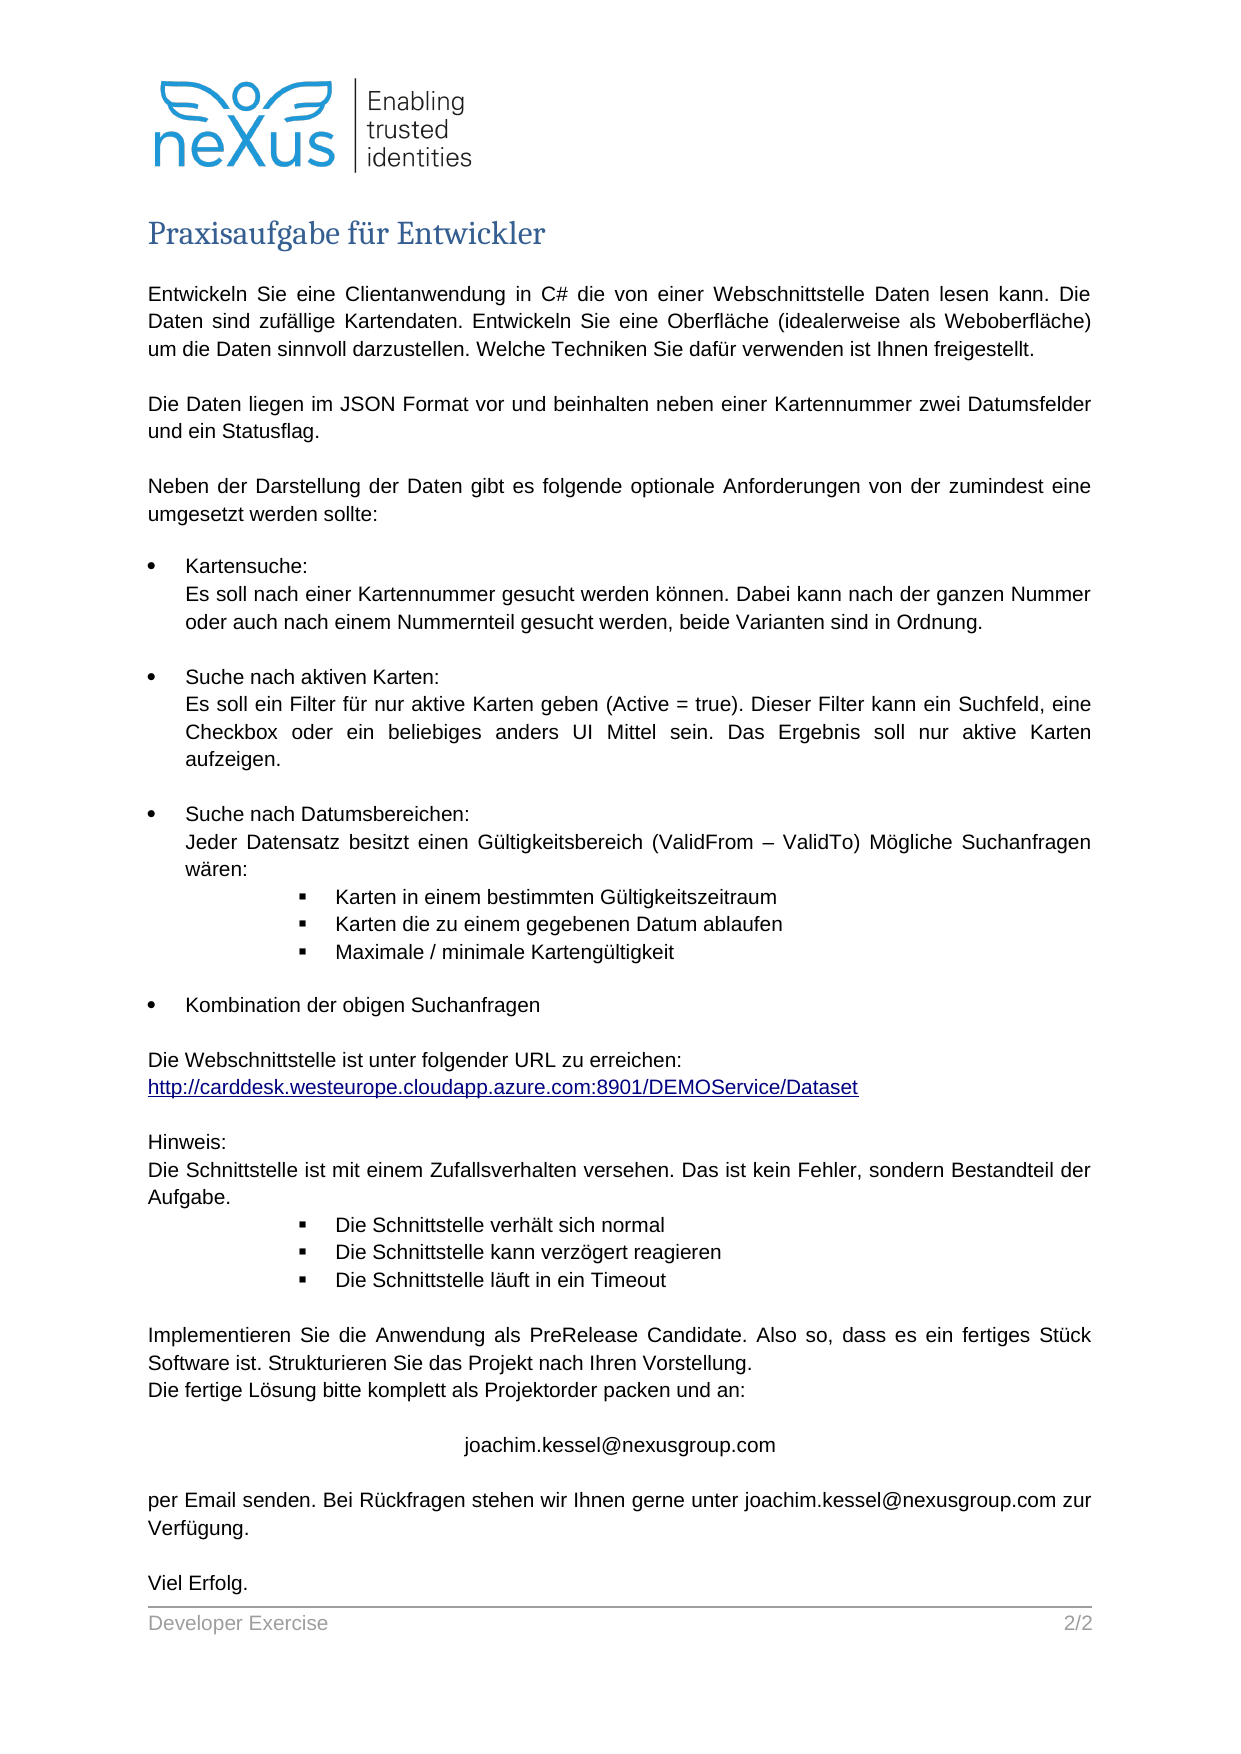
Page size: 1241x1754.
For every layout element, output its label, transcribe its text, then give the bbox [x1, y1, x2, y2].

list Maximale / minimale Kartengültigkeit [298, 940, 1092, 964]
text Es soll nach einer Kartennummer gesucht werden können. Dabei kann nach der ganzen Nummer oder auch nach einem Nummernteil gesucht werden, beide Varianten sind in Ordnung. [185, 582, 1092, 633]
text Praxisaufgabe für Entwickler [148, 214, 1092, 252]
list Suche nach Datumsbereichen: [148, 802, 1092, 826]
text Entwickeln Sie eine Clientanwendung in C# die von einer Webschnittstelle Daten lesen kann. Die Daten sind zufällige Kartendaten. Entwickeln Sie eine Oberfläche (idealerweise als Weboberfläche) um die Daten sinnvoll darzustellen. Welche Techniken Sie dafür verwenden ist Ihnen freigestellt. [148, 282, 1092, 361]
list Die Schnittstelle kann verzögert reagieren [298, 1240, 1092, 1264]
text Die Schnittstelle ist mit einem Zufallsverhalten versehen. Das ist kein Fehler, sondern Bestandteil der Aufgabe. [148, 1158, 1092, 1209]
text per Email senden. Bei Rückfragen stehen wir Ihnen gerne unter joachim.kessel@nexusgroup.com zur Verfügung. [148, 1488, 1092, 1539]
list Kombination der obigen Suchanfragen [148, 992, 1092, 1017]
list Karten in einem bestimmten Gültigkeitszeitraum [298, 885, 1092, 909]
list Karten die zu einem gegebenen Datum ablaufen [298, 912, 1092, 936]
list Kartensuche: [148, 554, 1092, 578]
text Viel Erfolg. [148, 1570, 1092, 1594]
text Hinweis: [148, 1130, 1092, 1154]
text Die fertige Lösung bitte komplett als Projektorder packen und an: [148, 1378, 1092, 1402]
text Jeder Datensatz besitzt einen Gültigkeitsbereich (ValidFrom – ValidTo) Mögliche Suchanfragen wären: [185, 830, 1092, 881]
list Die Schnittstelle läuft in ein Timeout [298, 1268, 1092, 1292]
list Suche nach aktiven Karten: [148, 664, 1092, 688]
text Implementieren Sie die Anwendung als PreRelease Candidate. Also so, dass es ein fertiges Stück Software ist. Strukturieren Sie das Projekt nach Ihren Vorstellung. [148, 1323, 1092, 1374]
text Die Daten liegen im JSON Format vor und beinhalten neben einer Kartennummer zwei Datumsfelder und ein Statusflag. [148, 392, 1092, 443]
text Die Webschnittstelle ist unter folgender URL zu erreichen: [148, 1048, 1092, 1072]
text http://carddesk.westeurope.cloudapp.azure.com:8901/DEMOService/Dataset [148, 1075, 1092, 1099]
text Es soll ein Filter für nur aktive Karten geben (Active = true). Dieser Filter kann ein Suchfeld, eine Checkbox oder ein beliebiges anders UI Mittel sein. Das Ergebnis soll nur aktive Karten aufzeigen. [185, 692, 1092, 771]
text joachim.kessel@nexusgroup.com [148, 1433, 1092, 1457]
text Neben der Darstellung der Daten gibt es folgende optionale Anforderungen von der zumindest eine umgesetzt werden sollte: [148, 474, 1092, 526]
list Die Schnittstelle verhält sich normal [298, 1213, 1092, 1237]
